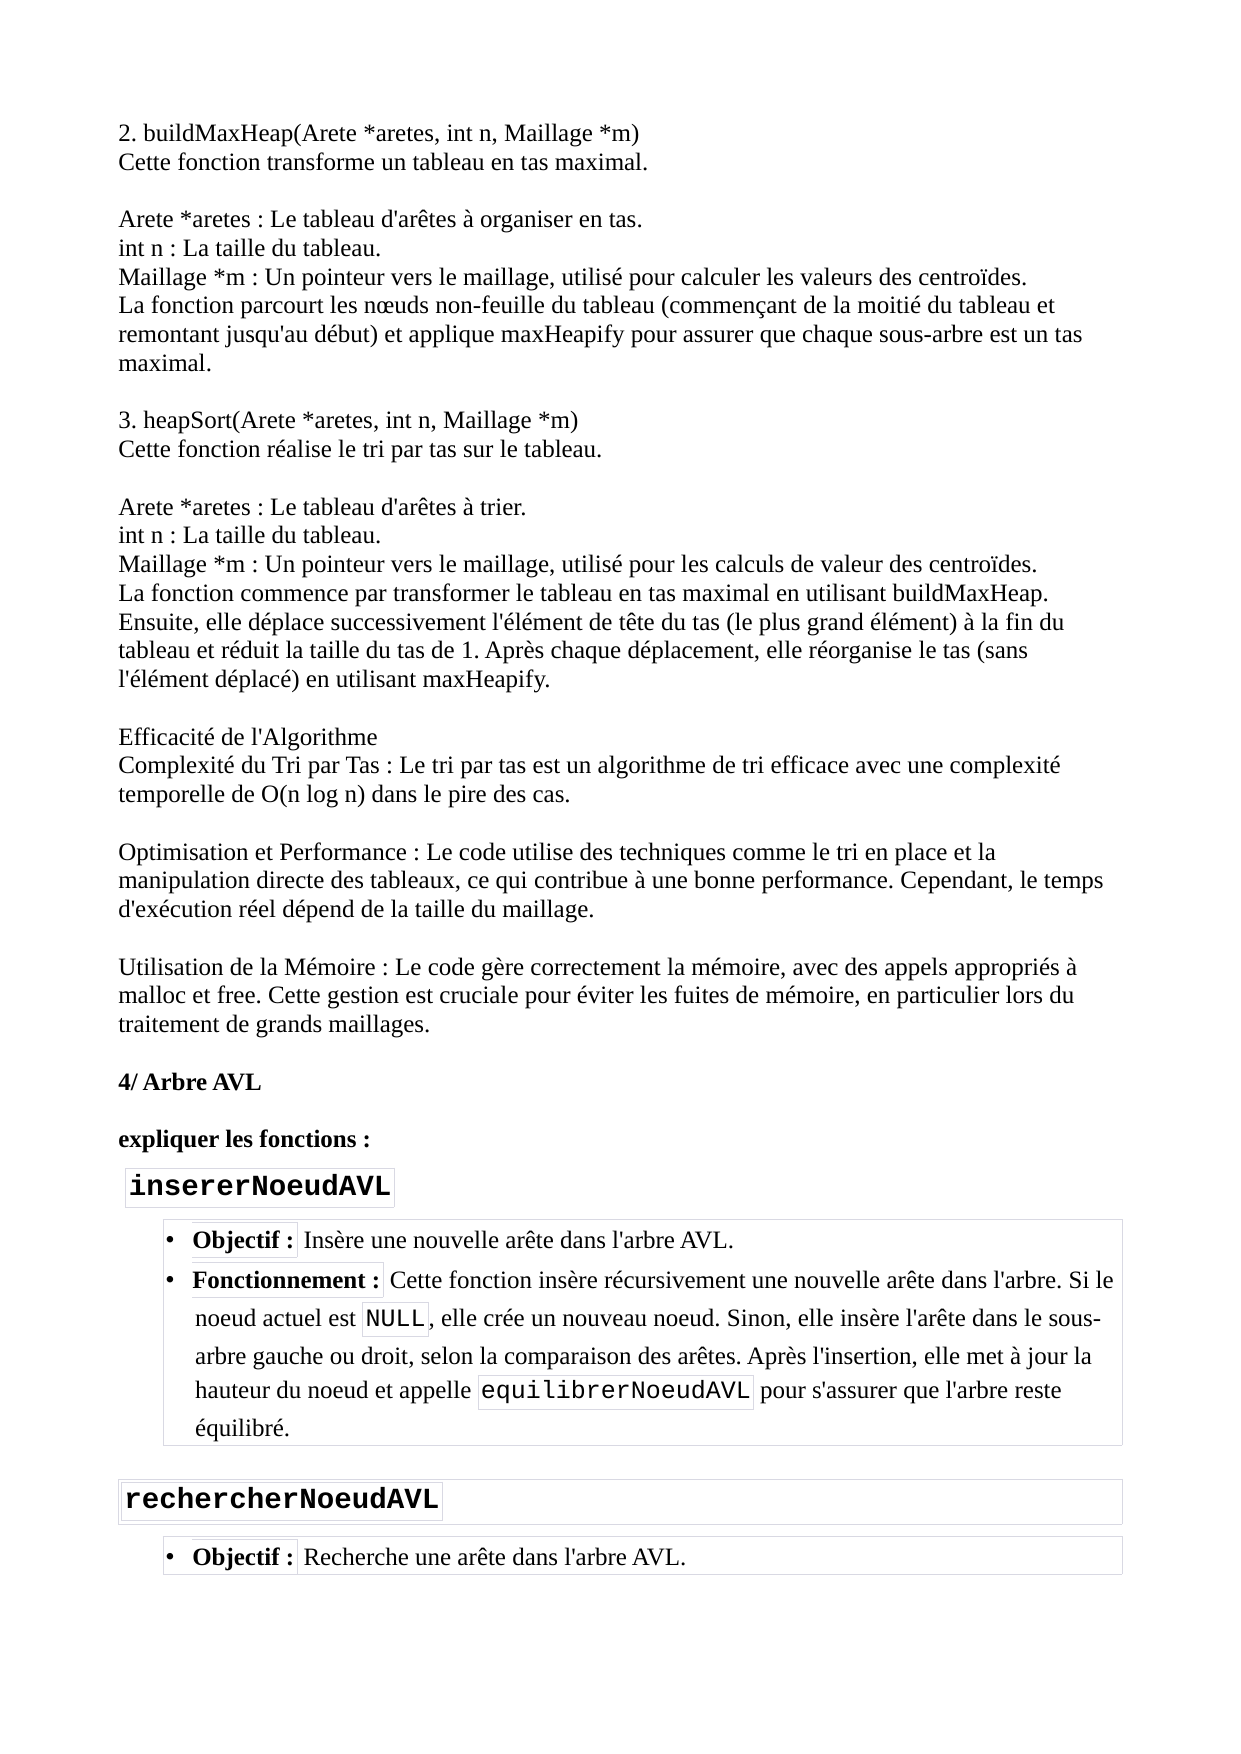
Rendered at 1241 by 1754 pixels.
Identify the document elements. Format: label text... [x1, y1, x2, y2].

subtitle rechercherNoeudAVL [119, 1480, 1122, 1524]
text Arete *aretes : Le tableau d'arêtes à organiser en tas. [118, 204, 1122, 233]
subtitle [395, 1168, 1122, 1207]
list Objectif : Recherche une arête dans l'arbre AVL. [164, 1537, 1122, 1574]
text La fonction parcourt les nœuds non-feuille du tableau (commençant de la moitié du tableau et remontant jusqu'au début) et applique maxHeapify pour assurer que chaque sous-arbre est un tas maximal. [118, 291, 1122, 377]
text 3. heapSort(Arete *aretes, int n, Maillage *m) [118, 406, 1122, 434]
text int n : La taille du tableau. [118, 233, 1122, 262]
text Arete *aretes : Le tableau d'arêtes à trier. [118, 492, 1122, 521]
text expliquer les fonctions : [118, 1124, 1122, 1153]
subtitle insererNoeudAVL [126, 1169, 394, 1207]
text Utilisation de la Mémoire : Le code gère correctement la mémoire, avec des appels appropriés à malloc et free. Cette gestion est cruciale pour éviter les fuites de mémoire, en particulier lors du traitement de grands maillages. [118, 952, 1122, 1038]
text Optimisation et Performance : Le code utilise des techniques comme le tri en place et la manipulation directe des tableaux, ce qui contribue à une bonne performance. Cependant, le temps d'exécution réel dépend de la taille du maillage. [118, 837, 1122, 923]
text Cette fonction réalise le tri par tas sur le tableau. [118, 434, 1122, 463]
text Maillage *m : Un pointeur vers le maillage, utilisé pour les calculs de valeur des centroïdes. [118, 549, 1122, 578]
text Complexité du Tri par Tas : Le tri par tas est un algorithme de tri efficace avec une complexité temporelle de O(n log n) dans le pire des cas. [118, 751, 1122, 808]
list Fonctionnement : Cette fonction insère récursivement une nouvelle arête dans l'arbre. Si le noeud actuel est NULL, elle crée un nouveau noeud. Sinon, elle insère l'arête dans le sous-arbre gauche ou droit, selon la comparaison des arêtes. Après l'insertion, elle met à jour la hauteur du noeud et appelle equilibrerNoeudAVL pour s'assurer que l'arbre reste équilibré. [164, 1259, 1122, 1445]
list Objectif : Insère une nouvelle arête dans l'arbre AVL. [164, 1220, 1122, 1257]
text int n : La taille du tableau. [118, 521, 1122, 549]
text La fonction commence par transformer le tableau en tas maximal en utilisant buildMaxHeap. Ensuite, elle déplace successivement l'élément de tête du tas (le plus grand élément) à la fin du tableau et réduit la taille du tas de 1. Après chaque déplacement, elle réorganise le tas (sans l'élément déplacé) en utilisant maxHeapify. [118, 578, 1122, 693]
text Efficacité de l'Algorithme [118, 722, 1122, 751]
text Maillage *m : Un pointeur vers le maillage, utilisé pour calculer les valeurs des centroïdes. [118, 262, 1122, 291]
text Cette fonction transforme un tableau en tas maximal. [118, 147, 1122, 176]
text 2. buildMaxHeap(Arete *aretes, int n, Maillage *m) [118, 118, 1122, 147]
text 4/ Arbre AVL [118, 1067, 1122, 1096]
